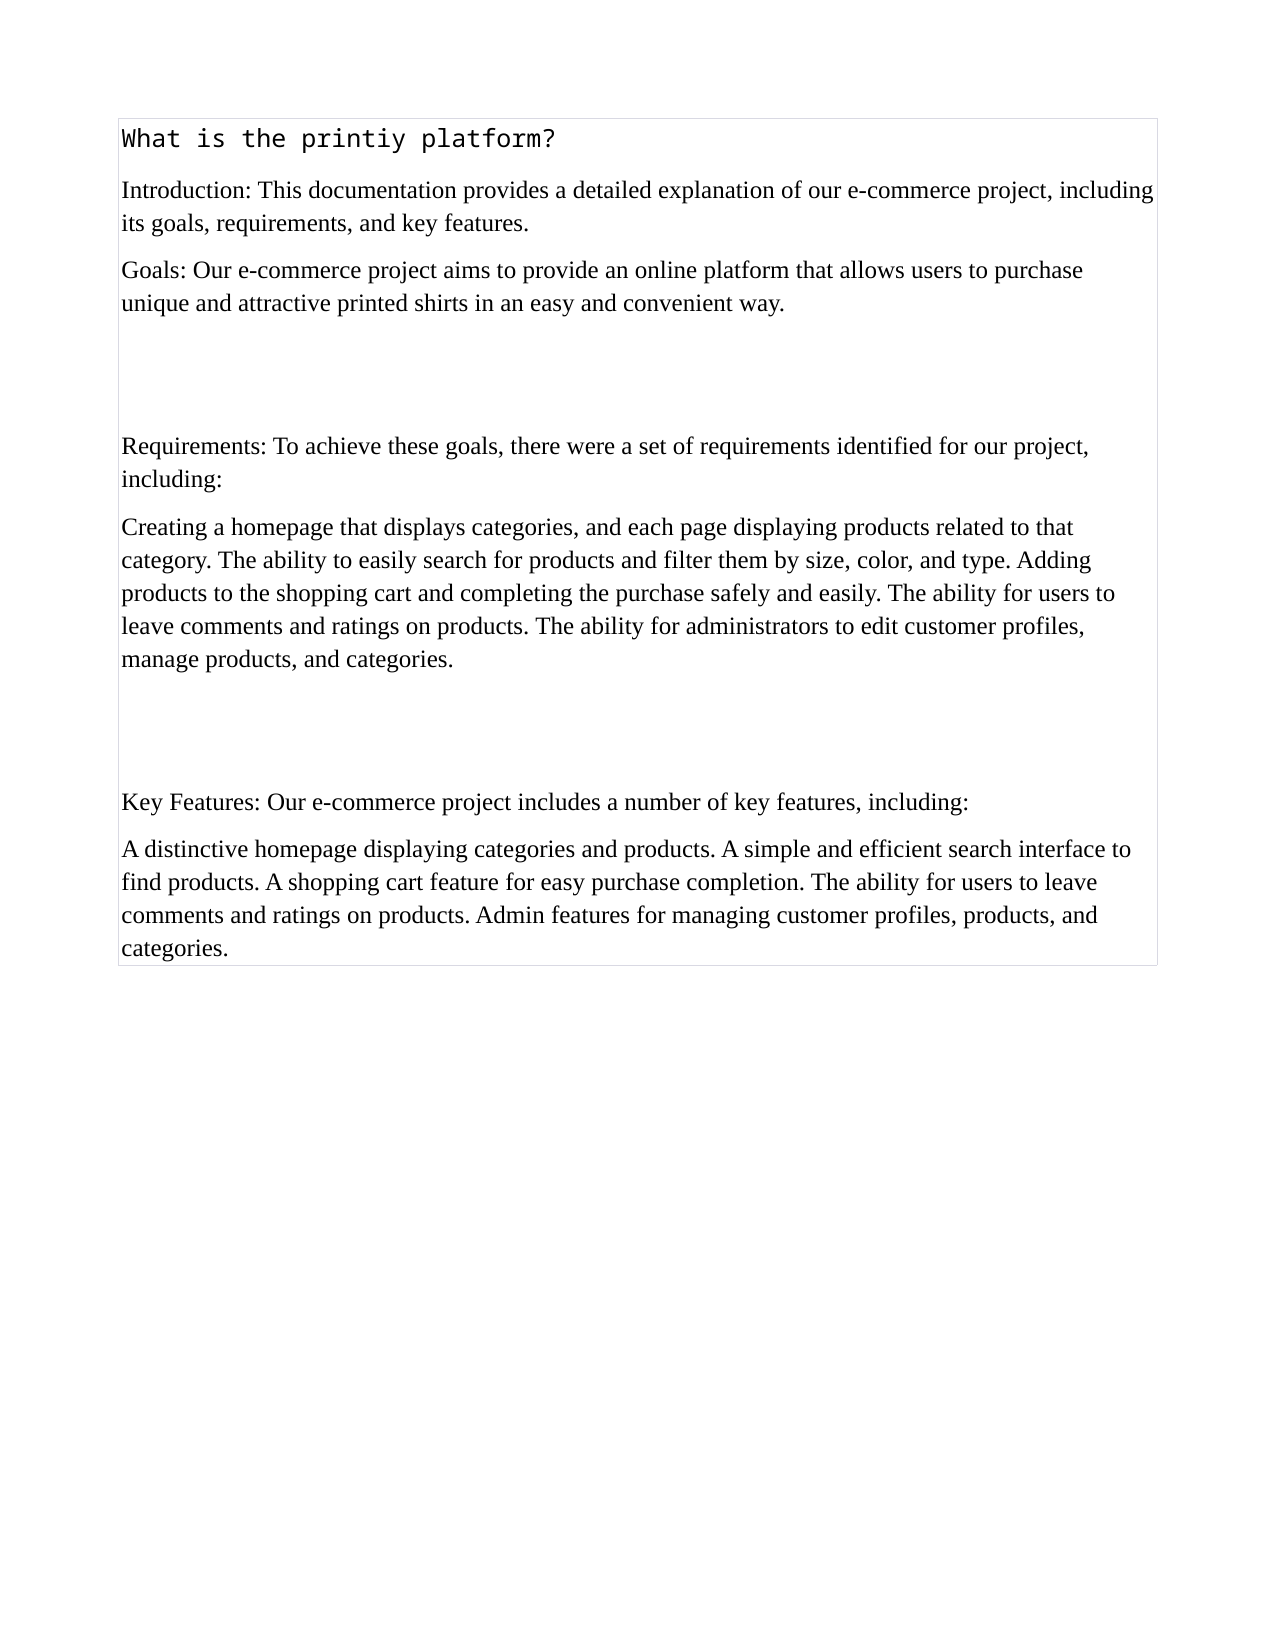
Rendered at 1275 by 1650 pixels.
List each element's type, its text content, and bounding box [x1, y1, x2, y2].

text Goals: Our e-commerce project aims to provide an online platform that allows users to purchase unique and attractive printed shirts in an easy and convenient way. [119, 252, 1157, 317]
text Creating a homepage that displays categories, and each page displaying products related to that category. The ability to easily search for products and filter them by size, color, and type. Adding products to the shopping cart and completing the purchase safely and easily. The ability for users to leave comments and ratings on products. The ability for administrators to edit customer profiles, manage products, and categories. [119, 509, 1157, 673]
text A distinctive homepage displaying categories and products. A simple and efficient search interface to find products. A shopping cart feature for easy purchase completion. The ability for users to leave comments and ratings on products. Admin features for managing customer profiles, products, and categories. [119, 831, 1157, 965]
text Requirements: To achieve these goals, there were a set of requirements identified for our project, including: [119, 428, 1157, 493]
text What is the printiy platform? [119, 119, 1157, 155]
text Key Features: Our e-commerce project includes a number of key features, including: [119, 784, 1157, 816]
text Introduction: This documentation provides a detailed explanation of our e-commerce project, including its goals, requirements, and key features. [119, 172, 1157, 237]
